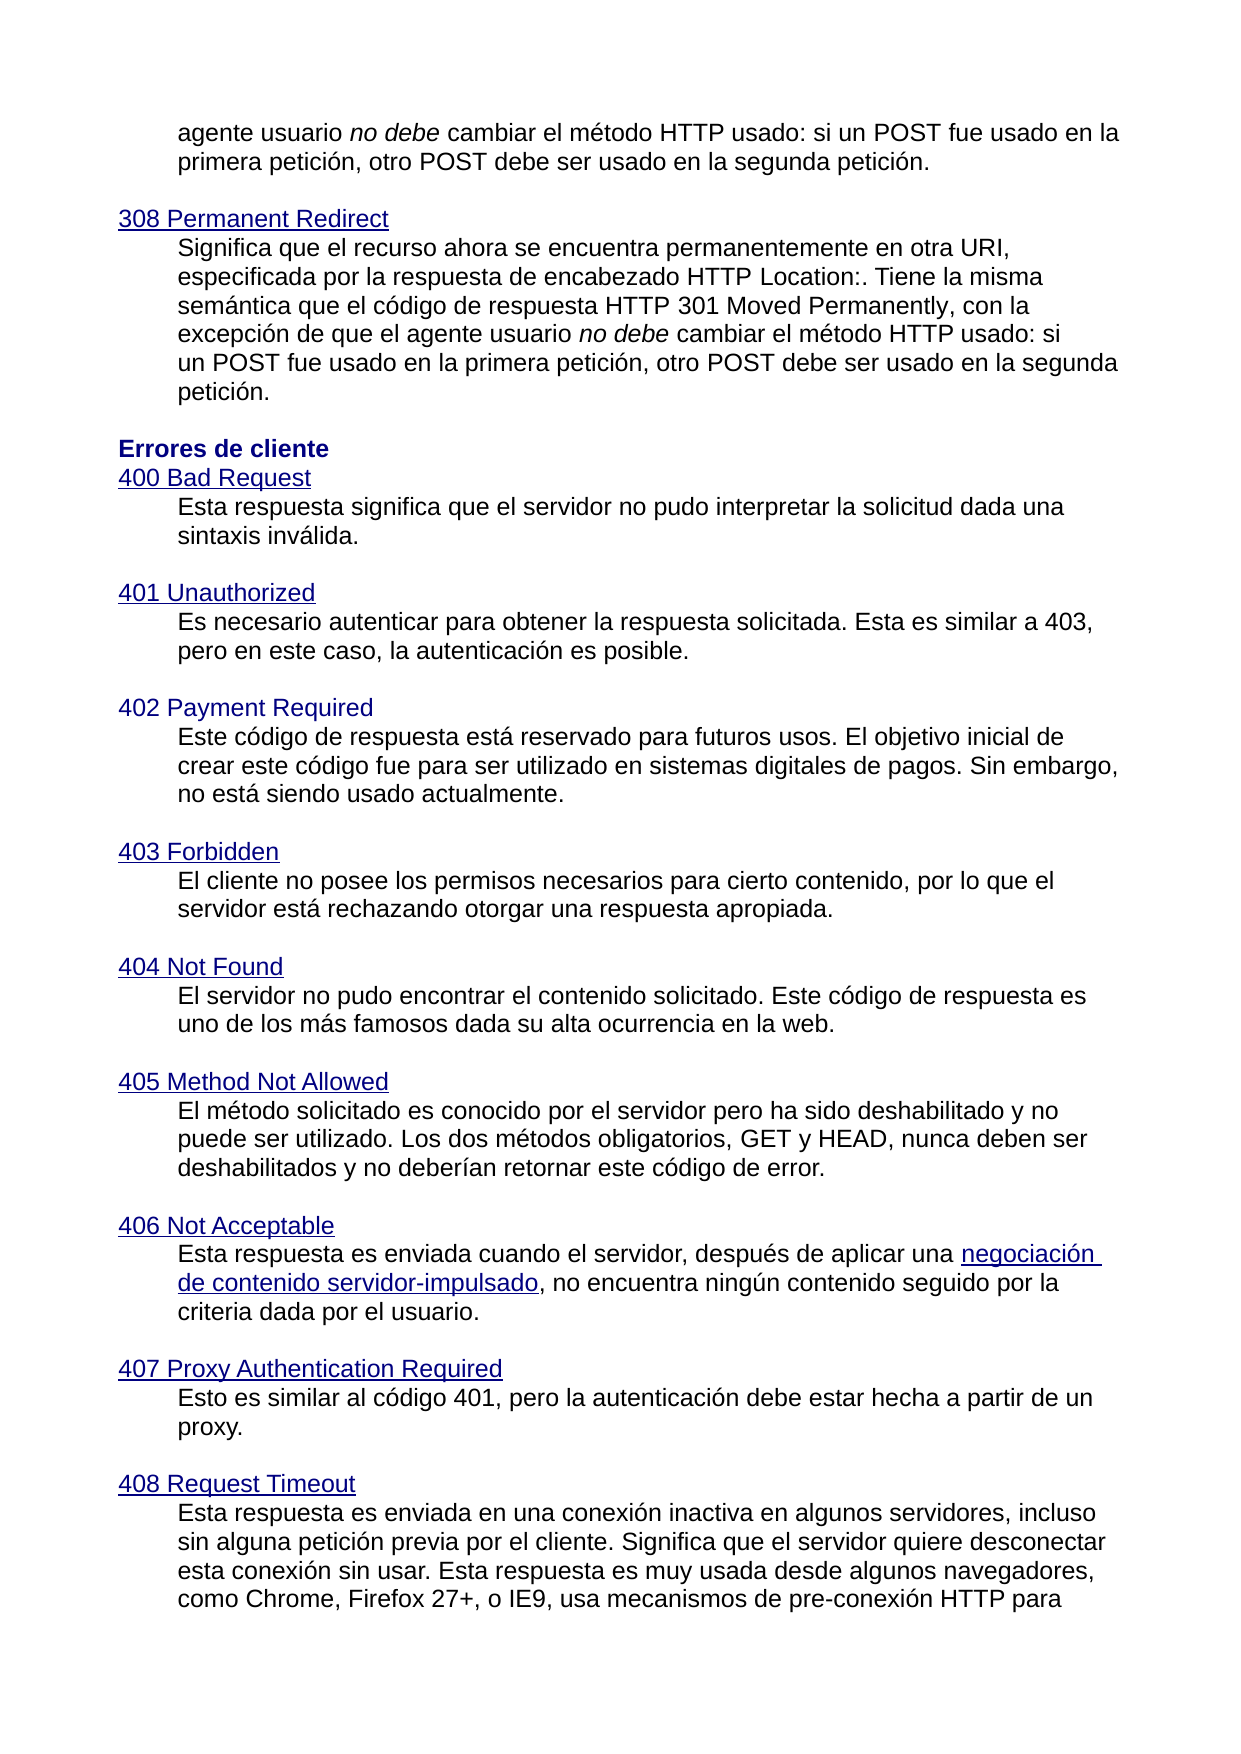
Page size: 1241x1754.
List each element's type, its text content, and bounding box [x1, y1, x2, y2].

list El cliente no posee los permisos necesarios para cierto contenido, por lo que el servidor está rechazando otorgar una respuesta apropiada. [177, 866, 1122, 923]
subtitle 402 Payment Required [118, 693, 1122, 722]
list Significa que el recurso ahora se encuentra permanentemente en otra URI, especificada por la respuesta de encabezado HTTP Location:. Tiene la misma semántica que el código de respuesta HTTP 301 Moved Permanently, con la excepción de que el agente usuario no debe cambiar el método HTTP usado: si un POST fue usado en la primera petición, otro POST debe ser usado en la segunda petición. [177, 233, 1122, 406]
list El método solicitado es conocido por el servidor pero ha sido deshabilitado y no puede ser utilizado. Los dos métodos obligatorios, GET y HEAD, nunca deben ser deshabilitados y no deberían retornar este código de error. [177, 1096, 1122, 1182]
subtitle 308 Permanent Redirect [118, 204, 1122, 233]
list Esta respuesta es enviada cuando el servidor, después de aplicar una negociación de contenido servidor-impulsado, no encuentra ningún contenido seguido por la criteria dada por el usuario. [177, 1239, 1122, 1326]
list Esta respuesta es enviada en una conexión inactiva en algunos servidores, incluso sin alguna petición previa por el cliente. Significa que el servidor quiere desconectar esta conexión sin usar. Esta respuesta es muy usada desde algunos navegadores, como Chrome, Firefox 27+, o IE9, usa mecanismos de pre-conexión HTTP para [177, 1498, 1122, 1613]
subtitle 406 Not Acceptable [118, 1211, 1122, 1239]
list Esta respuesta significa que el servidor no pudo interpretar la solicitud dada una sintaxis inválida. [177, 492, 1122, 549]
list El servidor no pudo encontrar el contenido solicitado. Este código de respuesta es uno de los más famosos dada su alta ocurrencia en la web. [177, 981, 1122, 1038]
subtitle 407 Proxy Authentication Required [118, 1354, 1122, 1383]
subtitle Errores de cliente [118, 434, 1122, 463]
list agente usuario no debe cambiar el método HTTP usado: si un POST fue usado en la primera petición, otro POST debe ser usado en la segunda petición. [177, 118, 1122, 176]
subtitle 401 Unauthorized [118, 578, 1122, 607]
subtitle 408 Request Timeout [118, 1469, 1122, 1498]
list Esto es similar al código 401, pero la autenticación debe estar hecha a partir de un proxy. [177, 1383, 1122, 1441]
list Este código de respuesta está reservado para futuros usos. El objetivo inicial de crear este código fue para ser utilizado en sistemas digitales de pagos. Sin embargo, no está siendo usado actualmente. [177, 722, 1122, 808]
list Es necesario autenticar para obtener la respuesta solicitada. Esta es similar a 403, pero en este caso, la autenticación es posible. [177, 607, 1122, 664]
subtitle 405 Method Not Allowed [118, 1067, 1122, 1096]
subtitle 404 Not Found [118, 952, 1122, 981]
subtitle 400 Bad Request [118, 463, 1122, 492]
subtitle 403 Forbidden [118, 837, 1122, 866]
